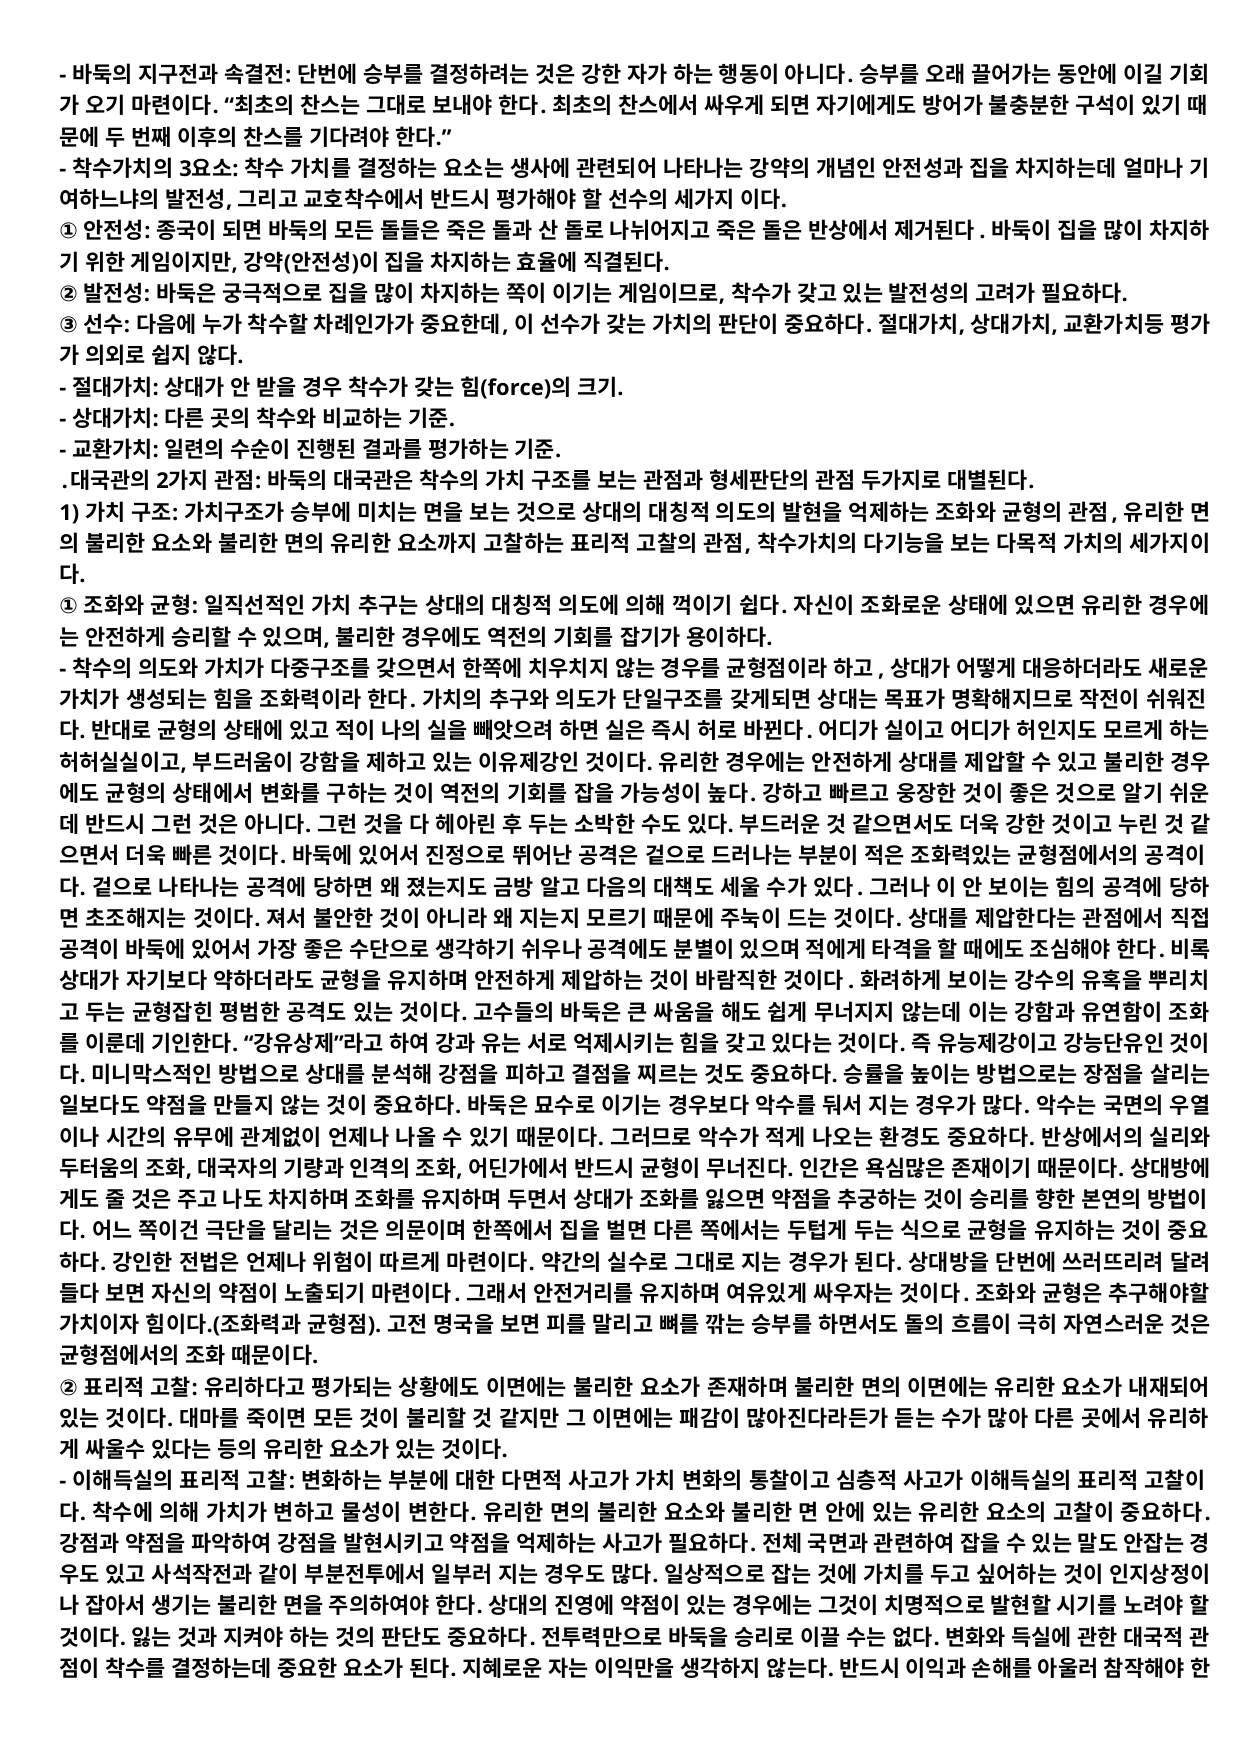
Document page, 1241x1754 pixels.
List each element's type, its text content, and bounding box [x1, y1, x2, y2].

text ① 조화와 균형: 일직선적인 가치 추구는 상대의 대칭적 의도에 의해 꺽이기 쉽다. 자신이 조화로운 상태에 있으면 유리한 경우에는 안전하게 승리할 수 있으며, 불리한 경우에도 역전의 기회를 잡기가 용이하다. [59, 590, 1211, 651]
text - 이해득실의 표리적 고찰: 변화하는 부분에 대한 다면적 사고가 가치 변화의 통찰이고 심층적 사고가 이해득실의 표리적 고찰이다. 착수에 의해 가치가 변하고 물성이 변한다. 유리한 면의 불리한 요소와 불리한 면 안에 있는 유리한 요소의 고찰이 중요하다. 강점과 약점을 파악하여 강점을 발현시키고 약점을 억제하는 사고가 필요하다. 전체 국면과 관련하여 잡을 수 있는 말도 안잡는 경우도 있고 사석작전과 같이 부분전투에서 일부러 지는 경우도 많다. 일상적으로 잡는 것에 가치를 두고 싶어하는 것이 인지상정이나 잡아서 생기는 불리한 면을 주의하여야 한다. 상대의 진영에 약점이 있는 경우에는 그것이 치명적으로 발현할 시기를 노려야 할 것이다. 잃는 것과 지켜야 하는 것의 판단도 중요하다. 전투력만으로 바둑을 승리로 이끌 수는 없다. 변화와 득실에 관한 대국적 관점이 착수를 결정하는데 중요한 요소가 된다. 지혜로운 자는 이익만을 생각하지 않는다. 반드시 이익과 손해를 아울러 참작해야 한 [59, 1465, 1211, 1683]
text - 절대가치: 상대가 안 받을 경우 착수가 갖는 힘(force)의 크기. [59, 372, 1211, 401]
text - 상대가치: 다른 곳의 착수와 비교하는 기준. [59, 403, 1211, 433]
text 1) 가치 구조: 가치구조가 승부에 미치는 면을 보는 것으로 상대의 대칭적 의도의 발현을 억제하는 조화와 균형의 관점, 유리한 면의 불리한 요소와 불리한 면의 유리한 요소까지 고찰하는 표리적 고찰의 관점, 착수가치의 다기능을 보는 다목적 가치의 세가지이다. [59, 497, 1211, 589]
text ① 안전성: 종국이 되면 바둑의 모든 돌들은 죽은 돌과 산 돌로 나뉘어지고 죽은 돌은 반상에서 제거된다. 바둑이 집을 많이 차지하기 위한 게임이지만, 강약(안전성)이 집을 차지하는 효율에 직결된다. [59, 215, 1211, 276]
text ② 발전성: 바둑은 궁극적으로 집을 많이 차지하는 쪽이 이기는 게임이므로, 착수가 갖고 있는 발전성의 고려가 필요하다. [59, 278, 1211, 308]
text - 착수가치의 3요소: 착수 가치를 결정하는 요소는 생사에 관련되어 나타나는 강약의 개념인 안전성과 집을 차지하는데 얼마나 기여하느냐의 발전성, 그리고 교호착수에서 반드시 평가해야 할 선수의 세가지 이다. [59, 153, 1211, 214]
text ․대국관의 2가지 관점: 바둑의 대국관은 착수의 가치 구조를 보는 관점과 형세판단의 관점 두가지로 대별된다. [59, 465, 1211, 495]
text - 바둑의 지구전과 속결전: 단번에 승부를 결정하려는 것은 강한 자가 하는 행동이 아니다. 승부를 오래 끌어가는 동안에 이길 기회가 오기 마련이다. “최초의 찬스는 그대로 보내야 한다. 최초의 찬스에서 싸우게 되면 자기에게도 방어가 불충분한 구석이 있기 때문에 두 번째 이후의 찬스를 기다려야 한다.” [59, 59, 1211, 151]
text ③ 선수: 다음에 누가 착수할 차례인가가 중요한데, 이 선수가 갖는 가치의 판단이 중요하다. 절대가치, 상대가치, 교환가치등 평가가 의외로 쉽지 않다. [59, 309, 1211, 370]
text ② 표리적 고찰: 유리하다고 평가되는 상황에도 이면에는 불리한 요소가 존재하며 불리한 면의 이면에는 유리한 요소가 내재되어 있는 것이다. 대마를 죽이면 모든 것이 불리할 것 같지만 그 이면에는 패감이 많아진다라든가 듣는 수가 많아 다른 곳에서 유리하게 싸울수 있다는 등의 유리한 요소가 있는 것이다. [59, 1372, 1211, 1464]
text - 착수의 의도와 가치가 다중구조를 갖으면서 한쪽에 치우치지 않는 경우를 균형점이라 하고, 상대가 어떻게 대응하더라도 새로운 가치가 생성되는 힘을 조화력이라 한다. 가치의 추구와 의도가 단일구조를 갖게되면 상대는 목표가 명확해지므로 작전이 쉬워진다. 반대로 균형의 상태에 있고 적이 나의 실을 빼앗으려 하면 실은 즉시 허로 바뀐다. 어디가 실이고 어디가 허인지도 모르게 하는 허허실실이고, 부드러움이 강함을 제하고 있는 이유제강인 것이다. 유리한 경우에는 안전하게 상대를 제압할 수 있고 불리한 경우에도 균형의 상태에서 변화를 구하는 것이 역전의 기회를 잡을 가능성이 높다. 강하고 빠르고 웅장한 것이 좋은 것으로 알기 쉬운데 반드시 그런 것은 아니다. 그런 것을 다 헤아린 후 두는 소박한 수도 있다. 부드러운 것 같으면서도 더욱 강한 것이고 누린 것 같으면서 더욱 빠른 것이다. 바둑에 있어서 진정으로 뛰어난 공격은 겉으로 드러나는 부분이 적은 조화력있는 균형점에서의 공격이다. 겉으로 나타나는 공격에 당하면 왜 졌는지도 금방 알고 다음의 대책도 세울 수가 있다. 그러나 이 안 보이는 힘의 공격에 당하면 초조해지는 것이다. 져서 불안한 것이 아니라 왜 지는지 모르기 때문에 주눅이 드는 것이다. 상대를 제압한다는 관점에서 직접 공격이 바둑에 있어서 가장 좋은 수단으로 생각하기 쉬우나 공격에도 분별이 있으며 적에게 타격을 할 때에도 조심해야 한다. 비록 상대가 자기보다 약하더라도 균형을 유지하며 안전하게 제압하는 것이 바람직한 것이다. 화려하게 보이는 강수의 유혹을 뿌리치고 두는 균형잡힌 평범한 공격도 있는 것이다. 고수들의 바둑은 큰 싸움을 해도 쉽게 무너지지 않는데 이는 강함과 유연함이 조화를 이룬데 기인한다. “강유상제”라고 하여 강과 유는 서로 억제시키는 힘을 갖고 있다는 것이다. 즉 유능제강이고 강능단유인 것이다. 미니막스적인 방법으로 상대를 분석해 강점을 피하고 결점을 찌르는 것도 중요하다. 승률을 높이는 방법으로는 장점을 살리는 일보다도 약점을 만들지 않는 것이 중요하다. 바둑은 묘수로 이기는 경우보다 악수를 둬서 지는 경우가 많다. 악수는 국면의 우열이나 시간의 유무에 관계없이 언제나 나올 수 있기 때문이다. 그러므로 악수가 적게 나오는 환경도 중요하다. 반상에서의 실리와 두터움의 조화, 대국자의 기량과 인격의 조화, 어딘가에서 반드시 균형이 무너진다. 인간은 욕심많은 존재이기 때문이다. 상대방에게도 줄 것은 주고 나도 차지하며 조화를 유지하며 두면서 상대가 조화를 잃으면 약점을 추궁하는 것이 승리를 향한 본연의 방법이다. 어느 쪽이건 극단을 달리는 것은 의문이며 한쪽에서 집을 벌면 다른 쪽에서는 두텁게 두는 식으로 균형을 유지하는 것이 중요하다. 강인한 전법은 언제나 위험이 따르게 마련이다. 약간의 실수로 그대로 지는 경우가 된다. 상대방을 단번에 쓰러뜨리려 달려들다 보면 자신의 약점이 노출되기 마련이다. 그래서 안전거리를 유지하며 여유있게 싸우자는 것이다. 조화와 균형은 추구해야할 가치이자 힘이다.(조화력과 균형점). 고전 명국을 보면 피를 말리고 뼈를 깎는 승부를 하면서도 돌의 흐름이 극히 자연스러운 것은 균형점에서의 조화 때문이다. [59, 653, 1211, 1370]
text - 교환가치: 일련의 수순이 진행된 결과를 평가하는 기준. [59, 434, 1211, 464]
